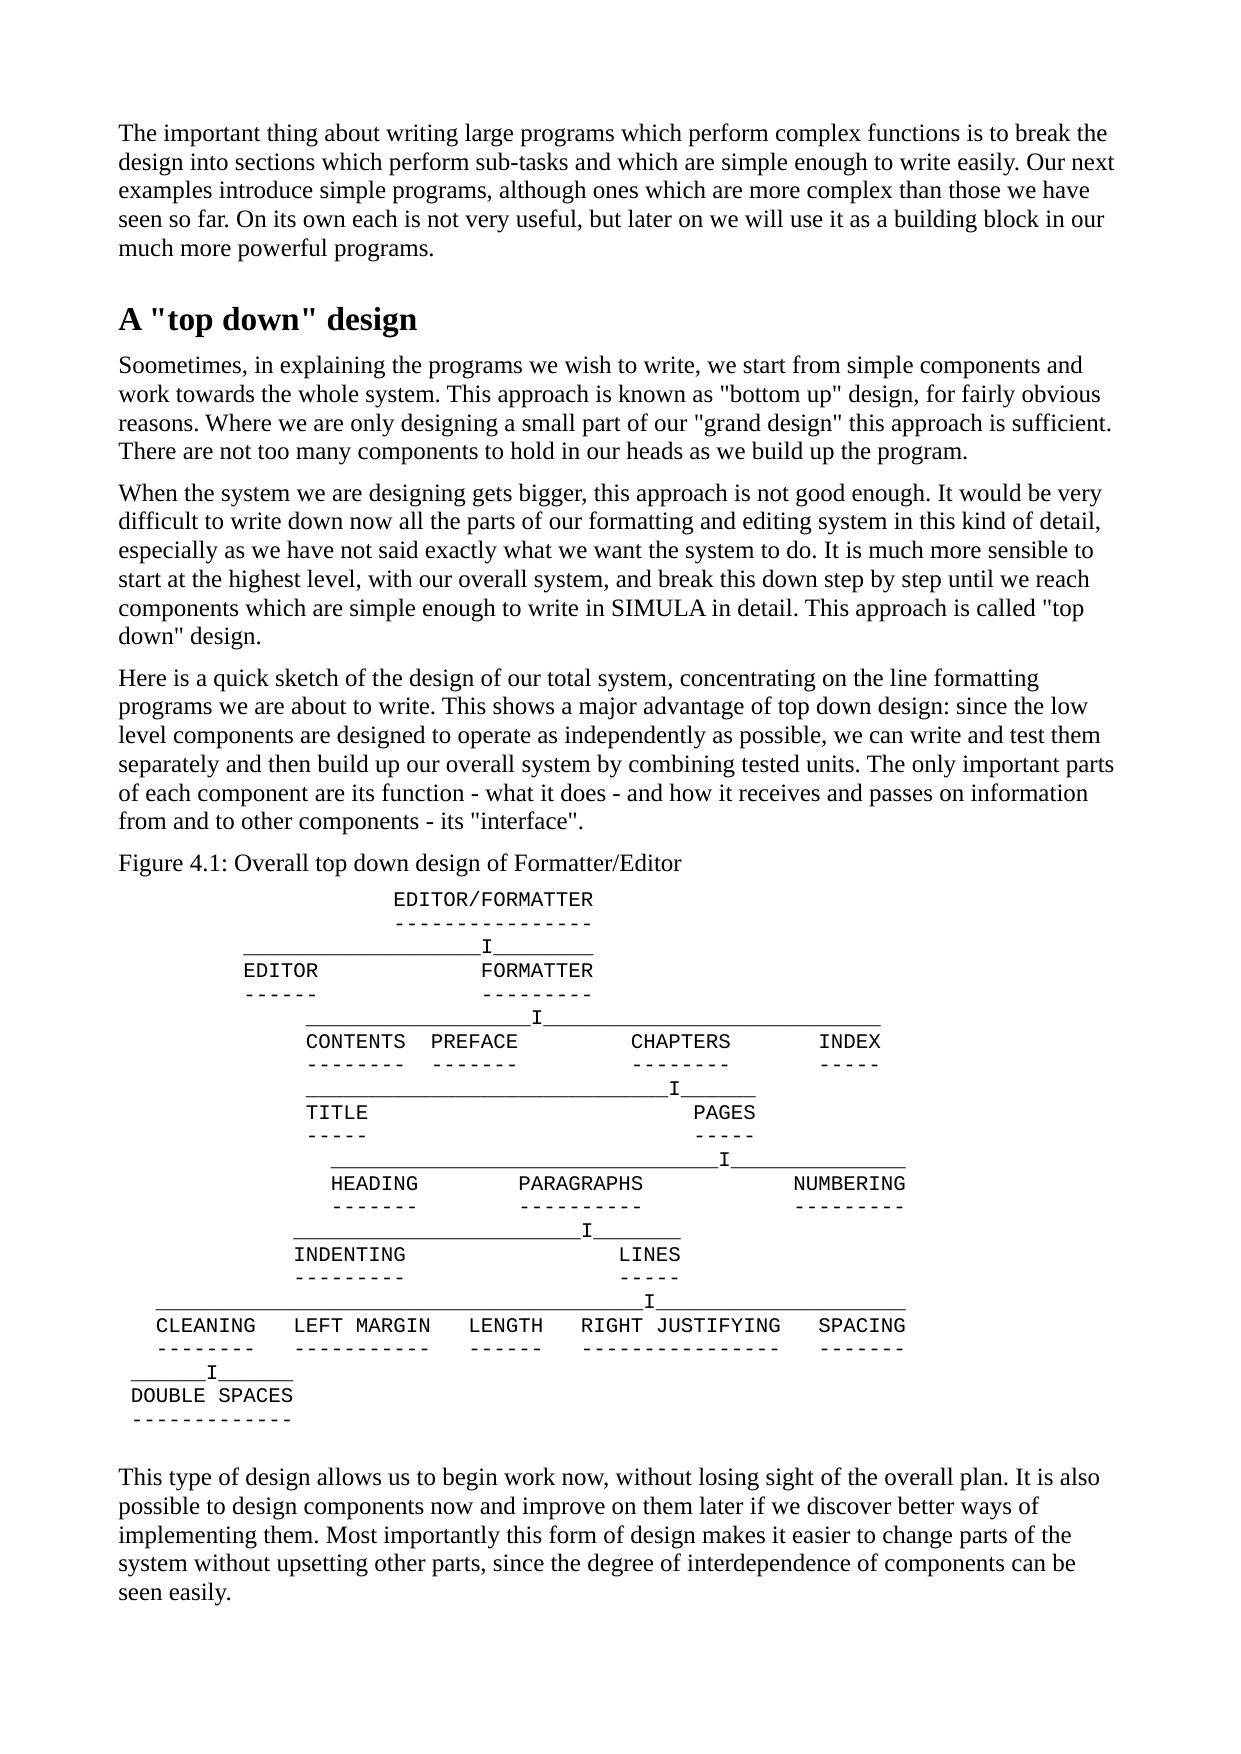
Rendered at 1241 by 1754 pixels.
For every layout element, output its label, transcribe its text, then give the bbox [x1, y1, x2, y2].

text HEADING PARAGRAPHS NUMBERING [118, 1173, 1122, 1196]
text Figure 4.1: Overall top down design of Formatter/Editor [118, 848, 1122, 876]
text The important thing about writing large programs which perform complex functions is to break the design into sections which perform sub-tasks and which are simple enough to write easily. Our next examples introduce simple programs, although ones which are more complex than those we have seen so far. On its own each is not very useful, but later on we will use it as a building block in our much more powerful programs. [118, 118, 1122, 262]
text DOUBLE SPACES [118, 1386, 1122, 1409]
text _______________________I_______ [118, 1220, 1122, 1244]
text CONTENTS PREFACE CHAPTERS INDEX [118, 1031, 1122, 1054]
text When the system we are designing gets bigger, this approach is not good enough. It would be very difficult to write down now all the parts of our formatting and editing system in this kind of detail, especially as we have not said exactly what we want the system to do. It is much more sensible to start at the highest level, with our overall system, and break this down step by step until we reach components which are simple enough to write in SIMULA in detail. This approach is called "top down" design. [118, 478, 1122, 650]
text -------- ------- -------- ----- [118, 1054, 1122, 1078]
text ------- ---------- --------- [118, 1196, 1122, 1220]
text ___________________I________ [118, 936, 1122, 960]
text ----- ----- [118, 1125, 1122, 1149]
text TITLE PAGES [118, 1102, 1122, 1125]
text CLEANING LEFT MARGIN LENGTH RIGHT JUSTIFYING SPACING [118, 1314, 1122, 1338]
subtitle A "top down" design [118, 299, 1122, 338]
text This type of design allows us to begin work now, without losing sight of the overall plan. It is also possible to design components now and improve on them later if we discover better ways of implementing them. Most importantly this form of design makes it easier to change parts of the system without upsetting other parts, since the degree of interdependence of components can be seen easily. [118, 1462, 1122, 1606]
text _____________________________I______ [118, 1078, 1122, 1102]
text --------- ----- [118, 1267, 1122, 1291]
text _______________________________________I____________________ [118, 1291, 1122, 1314]
text INDENTING LINES [118, 1244, 1122, 1267]
text -------- ----------- ------ ---------------- ------- [118, 1338, 1122, 1362]
text ______I______ [118, 1362, 1122, 1386]
text ---------------- [118, 913, 1122, 936]
text Here is a quick sketch of the design of our total system, concentrating on the line formatting programs we are about to write. This shows a major advantage of top down design: since the low level components are designed to operate as independently as possible, we can write and test them separately and then build up our overall system by combining tested units. The only important parts of each component are its function - what it does - and how it receives and passes on information from and to other components - its "interface". [118, 663, 1122, 835]
text ------ --------- [118, 983, 1122, 1007]
text Soometimes, in explaining the programs we wish to write, we start from simple components and work towards the whole system. This approach is known as "bottom up" design, for fairly obvious reasons. Where we are only designing a small part of our "grand design" this approach is sufficient. There are not too many components to hold in our heads as we build up the program. [118, 350, 1122, 465]
text _______________________________I______________ [118, 1149, 1122, 1173]
text ------------- [118, 1409, 1122, 1433]
text EDITOR FORMATTER [118, 960, 1122, 983]
text __________________I___________________________ [118, 1007, 1122, 1031]
text EDITOR/FORMATTER [118, 889, 1122, 913]
